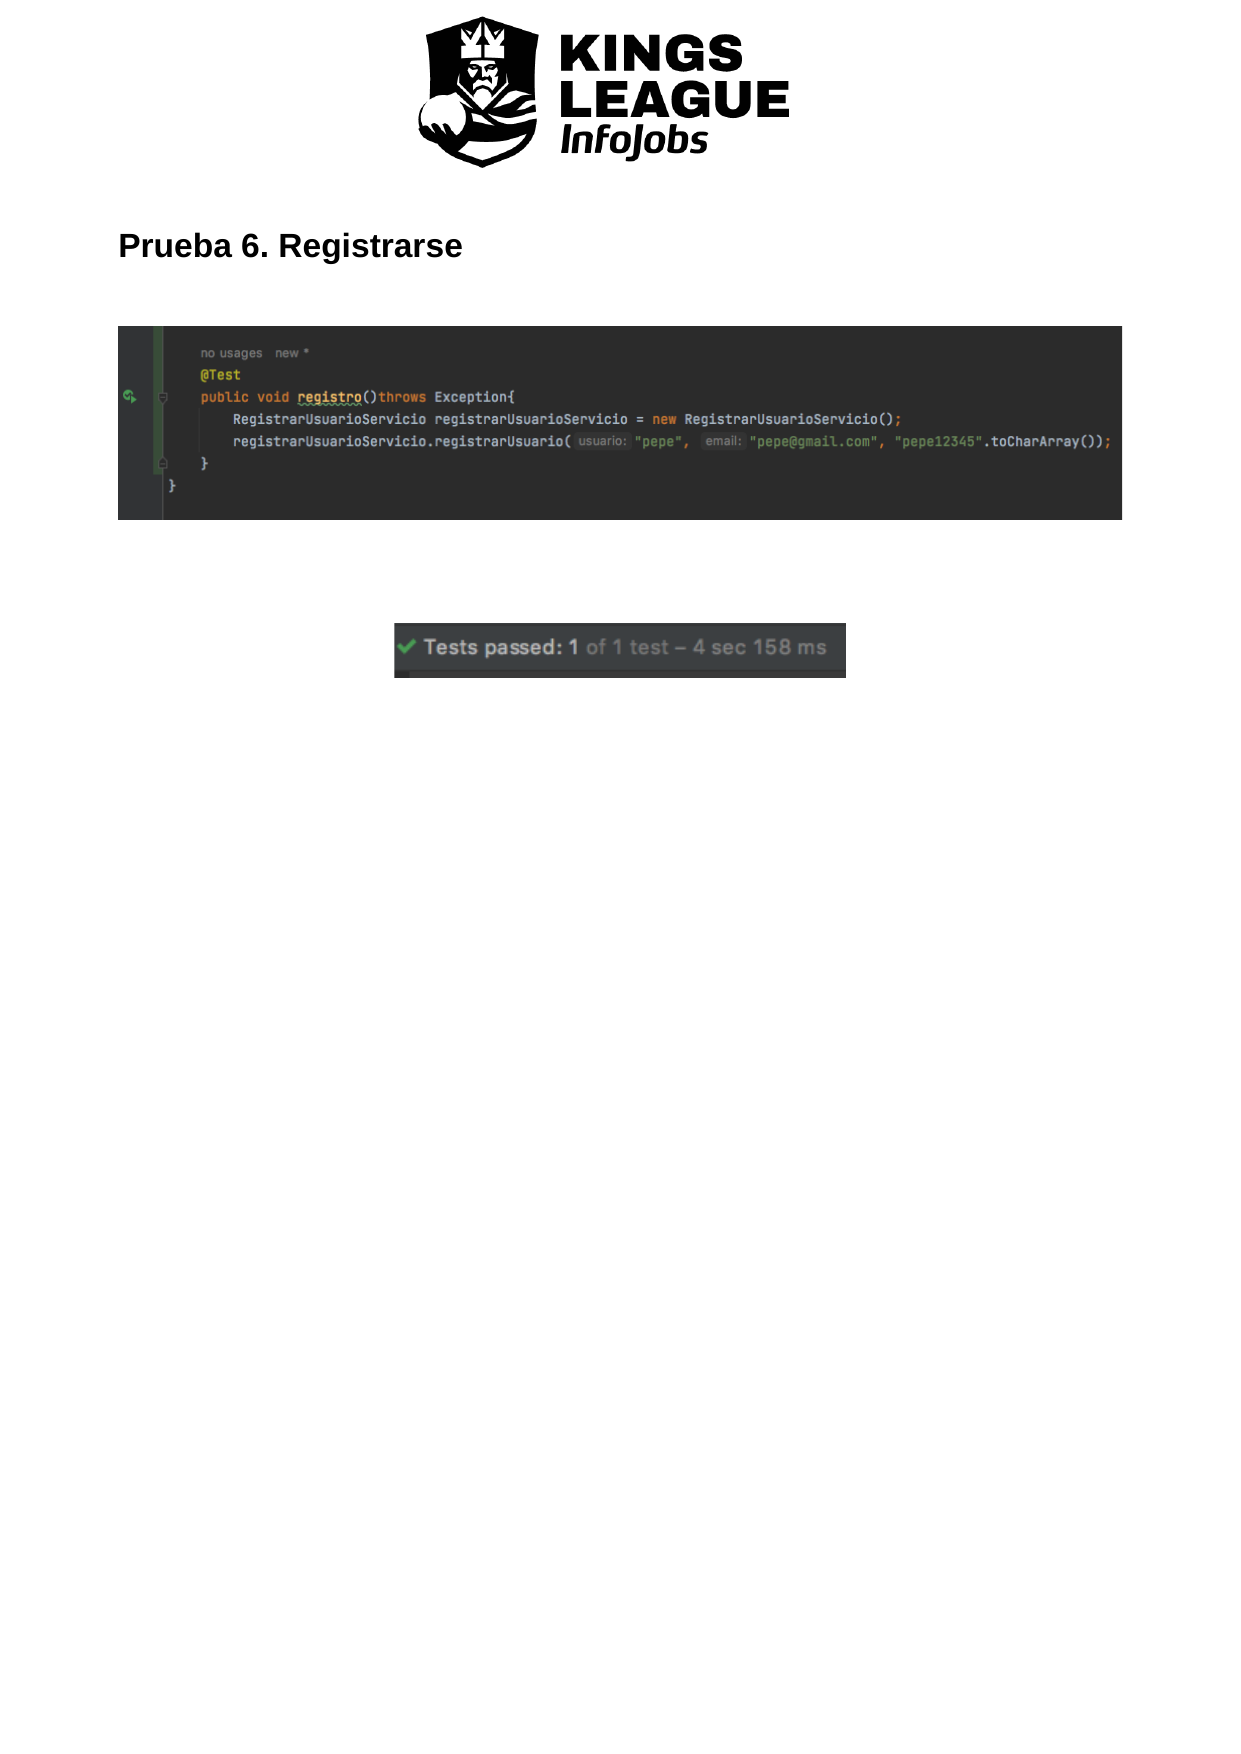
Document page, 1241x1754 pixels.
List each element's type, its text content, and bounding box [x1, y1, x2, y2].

picture [118, 326, 1123, 520]
subtitle Prueba 6. Registrarse [118, 226, 1122, 264]
picture [394, 623, 846, 678]
picture [418, 11, 823, 197]
